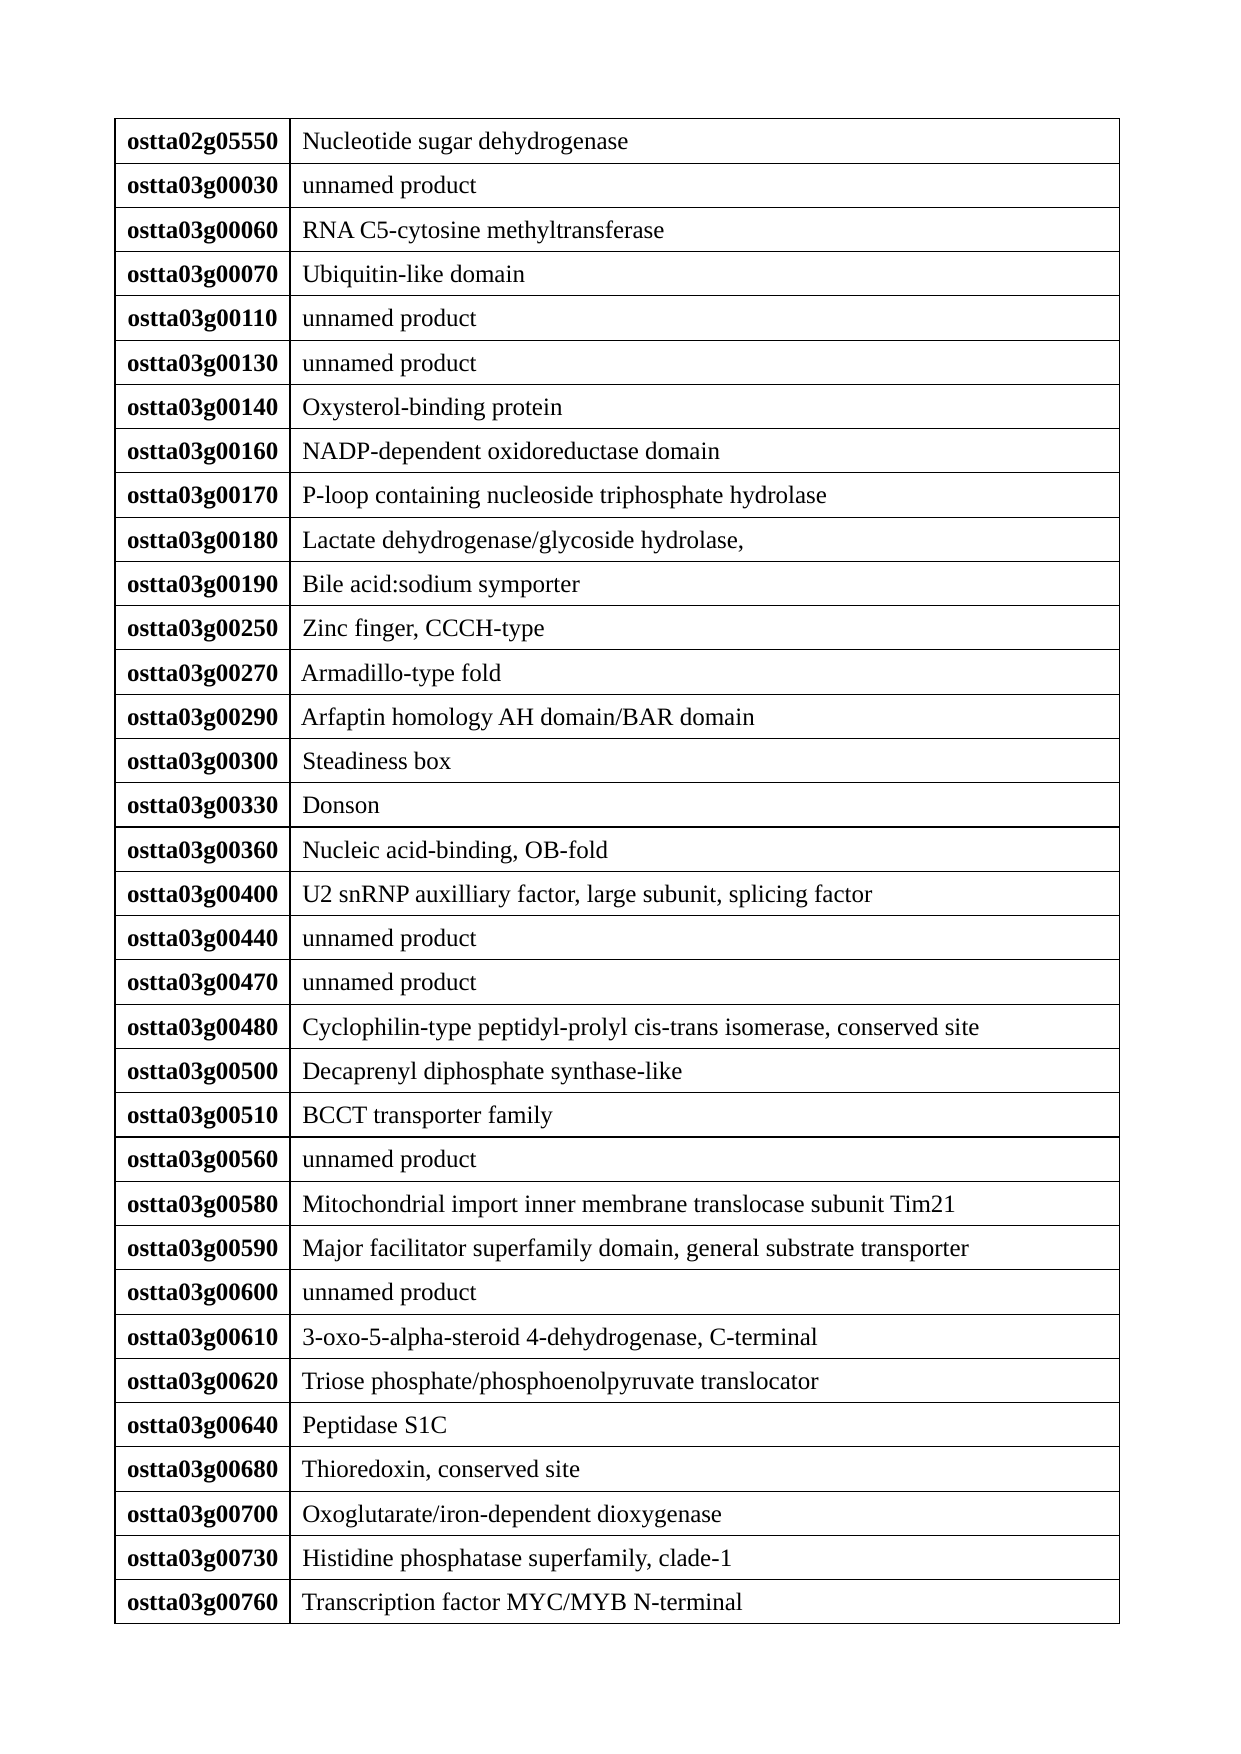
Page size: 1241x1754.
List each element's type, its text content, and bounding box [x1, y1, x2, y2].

table_cell ostta03g00140 [116, 385, 289, 428]
table_cell ostta03g00700 [116, 1492, 289, 1535]
table_cell unnamed product [291, 960, 1119, 1003]
table_cell unnamed product [291, 164, 1119, 207]
table_cell ostta03g00250 [116, 606, 289, 649]
table_cell unnamed product [291, 341, 1119, 384]
table_cell Major facilitator superfamily domain, general substrate transporter [291, 1226, 1119, 1269]
table_cell unnamed product [291, 296, 1119, 339]
table_cell Nucleic acid-binding, OB-fold [291, 828, 1119, 871]
table_cell RNA C5-cytosine methyltransferase [291, 208, 1119, 251]
table_cell Arfaptin homology AH domain/BAR domain [291, 695, 1119, 738]
table_cell ostta03g00190 [116, 562, 289, 605]
table_cell Mitochondrial import inner membrane translocase subunit Tim21 [291, 1182, 1119, 1225]
table_cell ostta03g00470 [116, 960, 289, 1003]
table_cell ostta03g00060 [116, 208, 289, 251]
table_cell Oxysterol-binding protein [291, 385, 1119, 428]
table_cell ostta03g00560 [116, 1138, 289, 1181]
table_cell ostta03g00480 [116, 1005, 289, 1048]
table_cell Oxoglutarate/iron-dependent dioxygenase [291, 1492, 1119, 1535]
table_cell Transcription factor MYC/MYB N-terminal [291, 1580, 1119, 1623]
table_cell ostta03g00730 [116, 1536, 289, 1579]
table_cell ostta03g00160 [116, 429, 289, 472]
table_cell Thioredoxin, conserved site [291, 1447, 1119, 1491]
table_cell ostta03g00170 [116, 473, 289, 517]
table_cell ostta03g00680 [116, 1447, 289, 1491]
table_cell ostta03g00300 [116, 739, 289, 782]
table_cell Decaprenyl diphosphate synthase-like [291, 1049, 1119, 1092]
table_cell unnamed product [291, 1270, 1119, 1313]
table_cell 3-oxo-5-alpha-steroid 4-dehydrogenase, C-terminal [291, 1315, 1119, 1358]
table_cell ostta03g00290 [116, 695, 289, 738]
table_cell NADP-dependent oxidoreductase domain [291, 429, 1119, 472]
table_cell ostta03g00590 [116, 1226, 289, 1269]
table_cell ostta03g00130 [116, 341, 289, 384]
table_cell BCCT transporter family [291, 1093, 1119, 1136]
table_cell ostta03g00600 [116, 1270, 289, 1313]
table_cell ostta03g00510 [116, 1093, 289, 1136]
table_cell P-loop containing nucleoside triphosphate hydrolase [291, 473, 1119, 517]
table_cell ostta03g00180 [116, 518, 289, 561]
table_cell unnamed product [291, 916, 1119, 959]
table_cell ostta03g00270 [116, 650, 289, 694]
table_cell Bile acid:sodium symporter [291, 562, 1119, 605]
table_cell U2 snRNP auxilliary factor, large subunit, splicing factor [291, 872, 1119, 915]
table_cell ostta03g00400 [116, 872, 289, 915]
table_cell Triose phosphate/phosphoenolpyruvate translocator [291, 1359, 1119, 1402]
table_cell ostta03g00030 [116, 164, 289, 207]
table_cell Nucleotide sugar dehydrogenase [291, 119, 1119, 162]
table_cell ostta02g05550 [116, 119, 289, 162]
table_cell ostta03g00110 [116, 296, 289, 339]
table_cell ostta03g00760 [116, 1580, 289, 1623]
table_cell unnamed product [291, 1138, 1119, 1181]
table_cell ostta03g00610 [116, 1315, 289, 1358]
table_cell ostta03g00070 [116, 252, 289, 295]
table_cell ostta03g00620 [116, 1359, 289, 1402]
table_cell ostta03g00500 [116, 1049, 289, 1092]
table_cell Zinc finger, CCCH-type [291, 606, 1119, 649]
table_cell ostta03g00580 [116, 1182, 289, 1225]
table_cell Lactate dehydrogenase/glycoside hydrolase, [291, 518, 1119, 561]
table_cell ostta03g00330 [116, 783, 289, 826]
table_cell ostta03g00640 [116, 1403, 289, 1446]
table_cell Peptidase S1C [291, 1403, 1119, 1446]
table_cell ostta03g00360 [116, 828, 289, 871]
table_cell Steadiness box [291, 739, 1119, 782]
table_cell Cyclophilin-type peptidyl-prolyl cis-trans isomerase, conserved site [291, 1005, 1119, 1048]
table_cell Ubiquitin-like domain [291, 252, 1119, 295]
table_cell Histidine phosphatase superfamily, clade-1 [291, 1536, 1119, 1579]
table_cell Armadillo-type fold [291, 650, 1119, 694]
table_cell Donson [291, 783, 1119, 826]
table_cell ostta03g00440 [116, 916, 289, 959]
